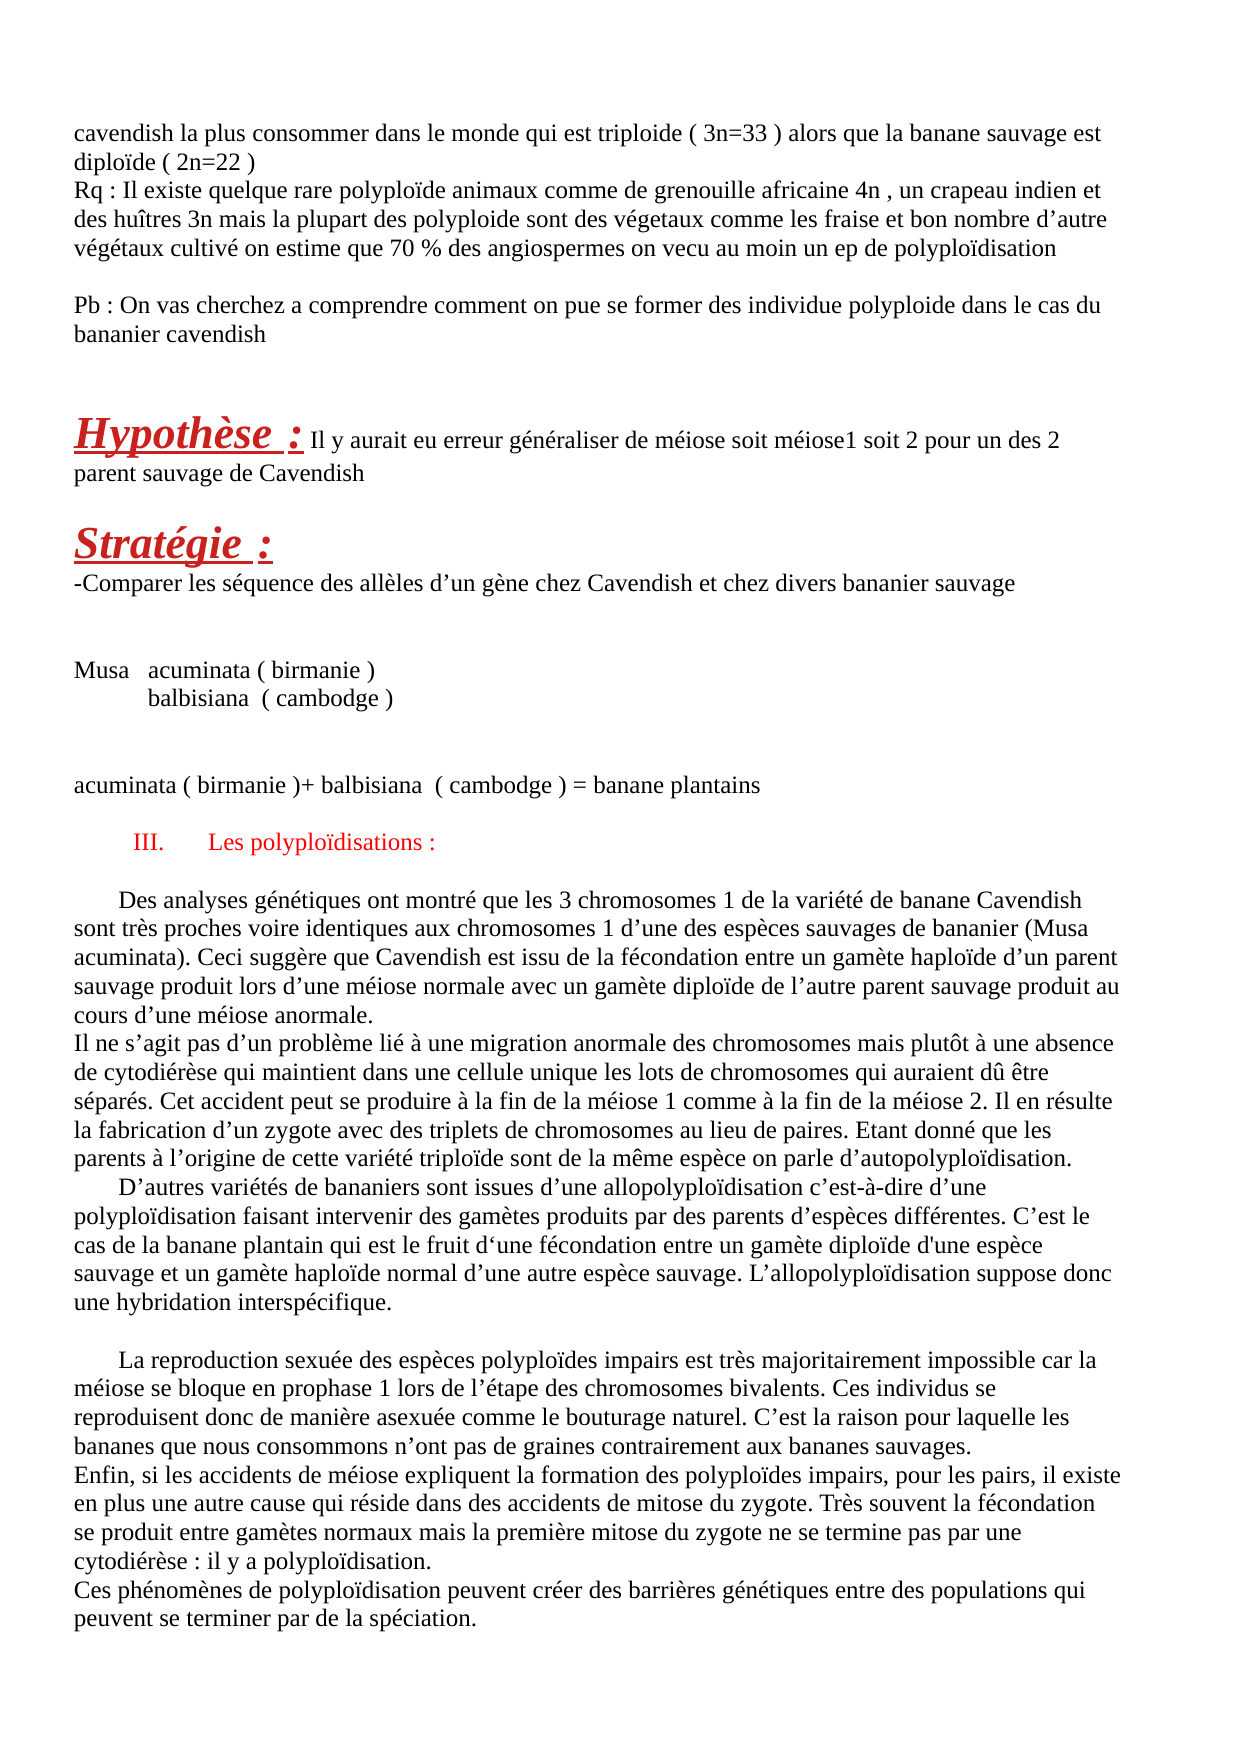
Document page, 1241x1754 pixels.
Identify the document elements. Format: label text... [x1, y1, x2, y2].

list D’autres variétés de bananiers sont issues d’une allopolyploïdisation c’est-à-dire d’une polyploïdisation faisant intervenir des gamètes produits par des parents d’espèces différentes. C’est le cas de la banane plantain qui est le fruit d‘une fécondation entre un gamète diploïde d'une espèce sauvage et un gamète haploïde normal d’une autre espèce sauvage. L’allopolyploïdisation suppose donc une hybridation interspécifique. [74, 1172, 1122, 1316]
list Les polyploïdisations : [133, 827, 1122, 856]
text Musa acuminata ( birmanie ) [74, 655, 1122, 683]
list La reproduction sexuée des espèces polyploïdes impairs est très majoritairement impossible car la méiose se bloque en prophase 1 lors de l’étape des chromosomes bivalents. Ces individus se reproduisent donc de manière asexuée comme le bouturage naturel. C’est la raison pour laquelle les bananes que nous consommons n’ont pas de graines contrairement aux bananes sauvages. [74, 1345, 1122, 1460]
list Des analyses génétiques ont montré que les 3 chromosomes 1 de la variété de banane Cavendish sont très proches voire identiques aux chromosomes 1 d’une des espèces sauvages de bananier (Musa acuminata). Ceci suggère que Cavendish est issu de la fécondation entre un gamète haploïde d’un parent sauvage produit lors d’une méiose normale avec un gamète diploïde de l’autre parent sauvage produit au cours d’une méiose anormale. [74, 885, 1122, 1028]
text balbisiana ( cambodge ) [74, 683, 1122, 712]
list Ces phénomènes de polyploïdisation peuvent créer des barrières génétiques entre des populations qui peuvent se terminer par de la spéciation. [74, 1575, 1122, 1632]
text acuminata ( birmanie )+ balbisiana ( cambodge ) = banane plantains [74, 770, 1122, 798]
text Pb : On vas cherchez a comprendre comment on pue se former des individue polyploide dans le cas du bananier cavendish [74, 291, 1122, 348]
text Rq : Il existe quelque rare polyploïde animaux comme de grenouille africaine 4n , un crapeau indien et des huîtres 3n mais la plupart des polyploide sont des végetaux comme les fraise et bon nombre d’autre végétaux cultivé on estime que 70 % des angiospermes on vecu au moin un ep de polyploïdisation [74, 176, 1122, 262]
list Il ne s’agit pas d’un problème lié à une migration anormale des chromosomes mais plutôt à une absence de cytodiérèse qui maintient dans une cellule unique les lots de chromosomes qui auraient dû être séparés. Cet accident peut se produire à la fin de la méiose 1 comme à la fin de la méiose 2. Il en résulte la fabrication d’un zygote avec des triplets de chromosomes au lieu de paires. Etant donné que les parents à l’origine de cette variété triploïde sont de la même espèce on parle d’autopolyploïdisation. [74, 1028, 1122, 1172]
text -Comparer les séquence des allèles d’un gène chez Cavendish et chez divers bananier sauvage [74, 568, 1122, 597]
list Enfin, si les accidents de méiose expliquent la formation des polyploïdes impairs, pour les pairs, il existe en plus une autre cause qui réside dans des accidents de mitose du zygote. Très souvent la fécondation se produit entre gamètes normaux mais la première mitose du zygote ne se termine pas par une cytodiérèse : il y a polyploïdisation. [74, 1460, 1122, 1575]
text Stratégie : [74, 516, 1122, 568]
text Hypothèse : Il y aurait eu erreur généraliser de méiose soit méiose1 soit 2 pour un des 2 parent sauvage de Cavendish [74, 406, 1122, 487]
text cavendish la plus consommer dans le monde qui est triploide ( 3n=33 ) alors que la banane sauvage est diploïde ( 2n=22 ) [74, 118, 1122, 176]
